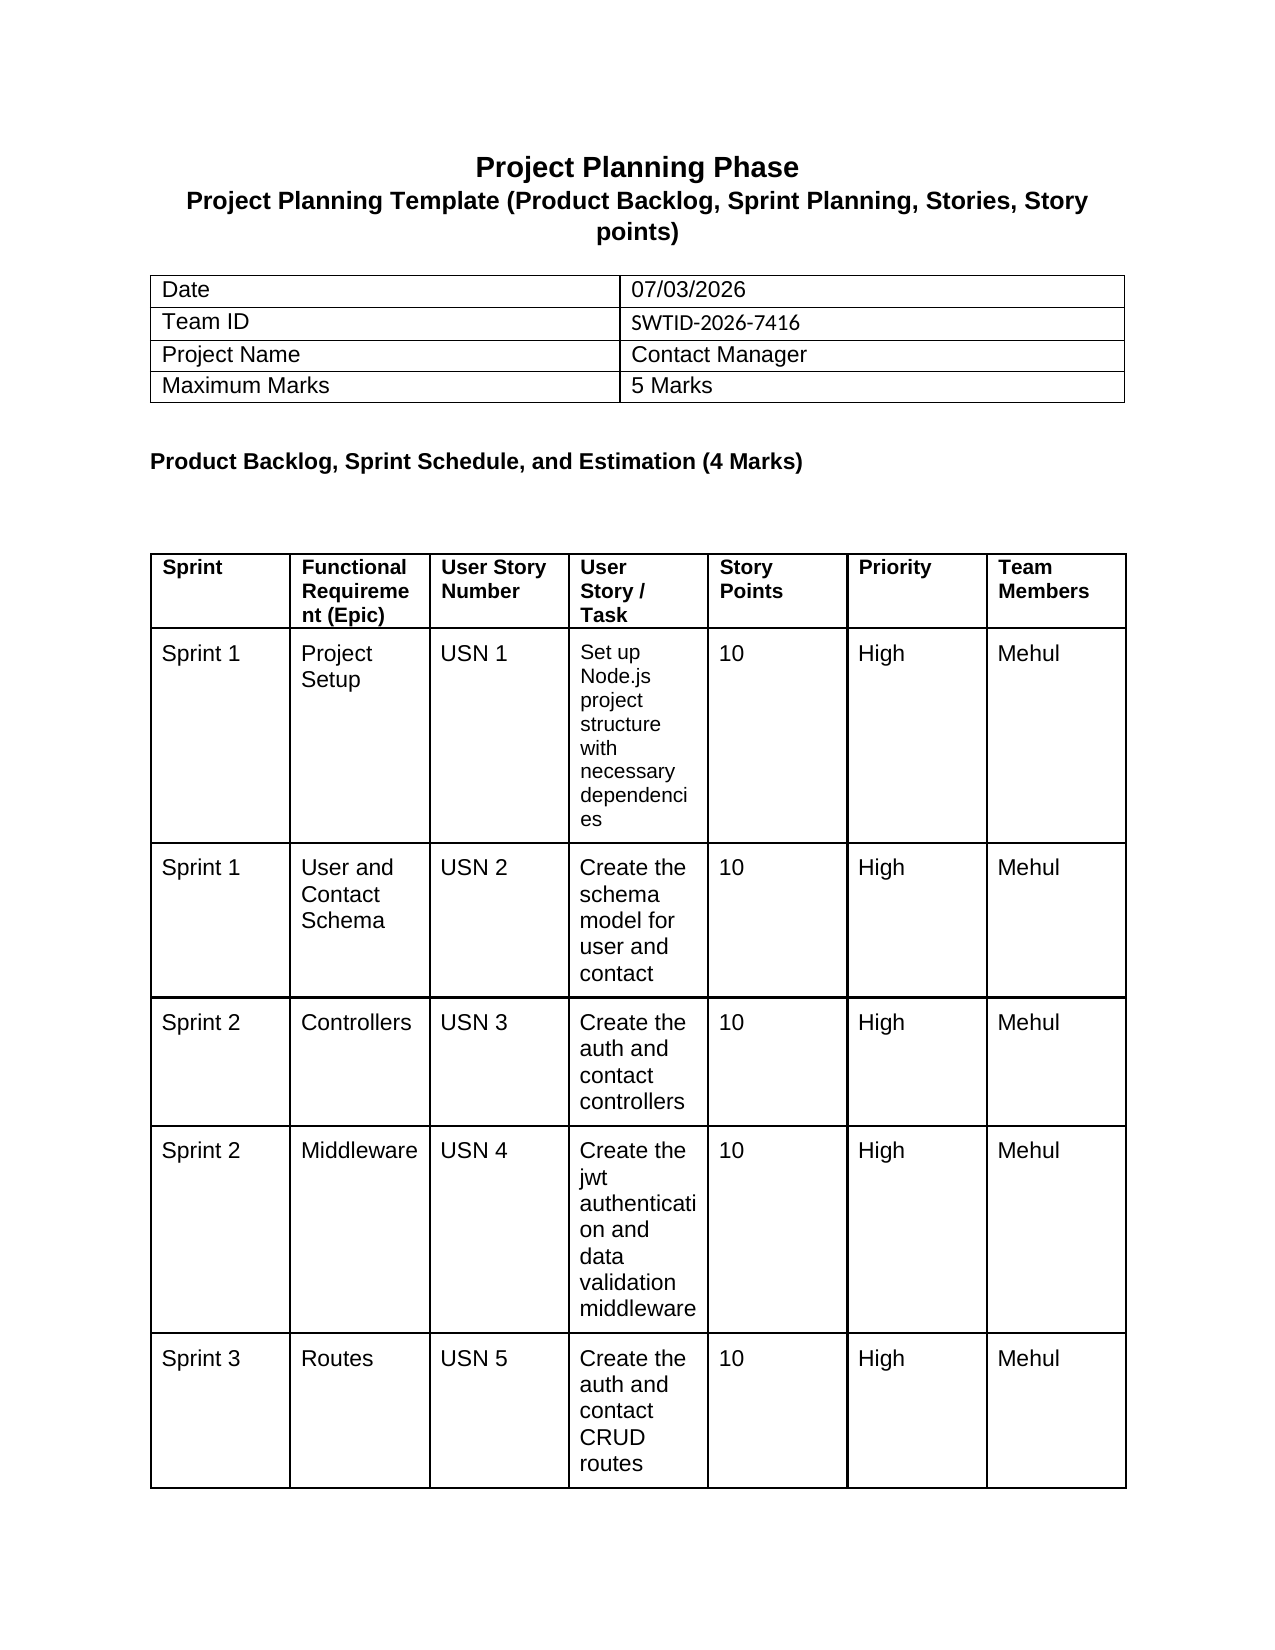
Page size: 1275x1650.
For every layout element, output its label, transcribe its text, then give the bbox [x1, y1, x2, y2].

table_cell Project Name [151, 341, 619, 371]
table_cell Create the jwt authentication and data validation middleware [570, 1127, 707, 1332]
table_cell Create the auth and contact controllers [570, 999, 707, 1125]
table_cell Middleware [291, 1127, 429, 1332]
table_cell Sprint 1 [152, 844, 289, 996]
text Product Backlog, Sprint Schedule, and Estimation (4 Marks) [150, 448, 1125, 474]
table_cell Sprint 3 [152, 1334, 289, 1487]
table_cell Mehul [988, 1127, 1125, 1332]
table_cell USN 1 [431, 629, 568, 842]
table_cell SWTID-2026-7416 [621, 308, 1124, 339]
table_header User Story Number [431, 555, 568, 627]
table_cell 10 [709, 999, 846, 1125]
table_header 07/03/2026 [621, 276, 1124, 307]
table_cell 10 [709, 1127, 846, 1332]
table_cell High [849, 999, 986, 1125]
table_cell 10 [709, 629, 846, 842]
table_cell USN 3 [431, 999, 568, 1125]
table_cell Team ID [151, 308, 619, 339]
table_cell 10 [709, 1334, 846, 1487]
table_cell Contact Manager [621, 341, 1124, 371]
text Project Planning Template (Product Backlog, Sprint Planning, Stories, Story points) [150, 186, 1125, 245]
table_cell Controllers [291, 999, 429, 1125]
table_cell Mehul [988, 629, 1125, 842]
text Project Planning Phase [150, 150, 1125, 183]
table_cell Routes [291, 1334, 429, 1487]
table_cell USN 2 [431, 844, 568, 996]
table_cell USN 5 [431, 1334, 568, 1487]
table_cell High [849, 844, 986, 996]
table_cell Sprint 1 [152, 629, 289, 842]
table_header Team Members [988, 555, 1125, 627]
table_cell Mehul [988, 1334, 1125, 1487]
table_cell Set up Node.js project structure with necessary dependencies [570, 629, 707, 842]
table_cell 5 Marks [621, 372, 1124, 402]
table_cell High [849, 629, 986, 842]
table_cell High [849, 1127, 986, 1332]
table_header Date [151, 276, 619, 307]
table_cell Mehul [988, 844, 1125, 996]
table_header Priority [849, 555, 986, 627]
table_cell Maximum Marks [151, 372, 619, 402]
table_cell Sprint 2 [152, 1127, 289, 1332]
table_cell High [849, 1334, 986, 1487]
table_header Functional Requirement (Epic) [291, 555, 429, 627]
table_header Sprint [152, 555, 289, 627]
table_cell Create the schema model for user and contact [570, 844, 707, 996]
table_cell 10 [709, 844, 846, 996]
table_cell Project Setup [291, 629, 429, 842]
table_cell Create the auth and contact CRUD routes [570, 1334, 707, 1487]
table_cell Mehul [988, 999, 1125, 1125]
table_cell User and Contact Schema [291, 844, 429, 996]
table_header Story Points [709, 555, 846, 627]
table_cell Sprint 2 [152, 999, 289, 1125]
table_header User Story / Task [570, 555, 707, 627]
table_cell USN 4 [431, 1127, 568, 1332]
